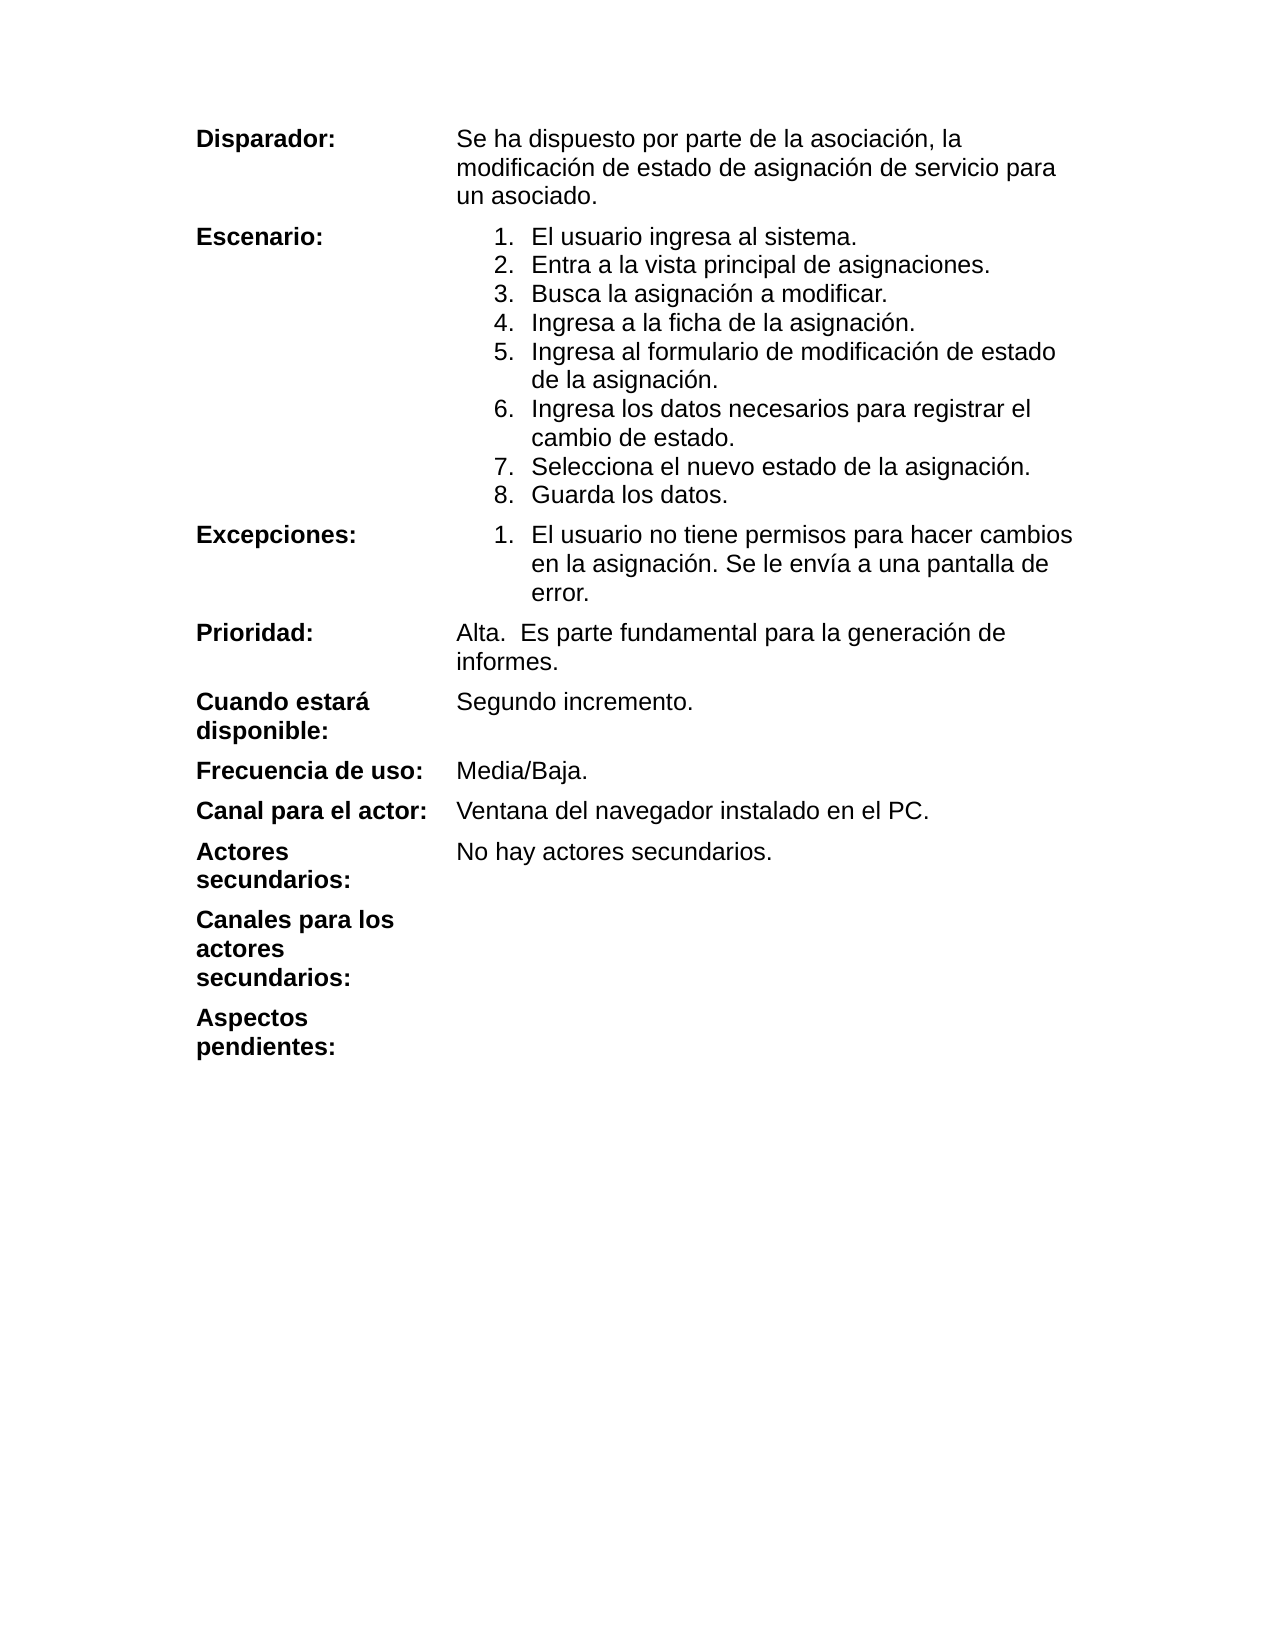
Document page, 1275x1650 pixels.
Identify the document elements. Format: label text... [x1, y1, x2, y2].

table_cell Excepciones: [190, 515, 451, 612]
table_cell Frecuencia de uso: [190, 750, 451, 791]
table_cell Ventana del navegador instalado en el PC. [451, 791, 1093, 831]
table_cell Alta. Es parte fundamental para la generación de informes. [451, 613, 1093, 681]
table_cell Media/Baja. [451, 750, 1093, 791]
table_cell Aspectos pendientes: [190, 998, 451, 1066]
table_cell No hay actores secundarios. [451, 831, 1093, 900]
table_cell Canales para los actores secundarios: [190, 900, 451, 997]
table_cell Segundo incremento. [451, 681, 1093, 750]
table_cell El usuario no tiene permisos para hacer cambios en la asignación. Se le envía a una pantalla de error. [451, 515, 1093, 612]
table_cell [451, 998, 1093, 1066]
table_cell El usuario ingresa al sistema. Entra a la vista principal de asignaciones. Busca la asignación a modificar. Ingresa a la ficha de la asignación. Ingresa al formulario de modificación de estado de la asignación. Ingresa los datos necesarios para registrar el cambio de estado. Selecciona el nuevo estado de la asignación. Guarda los datos. [451, 216, 1093, 515]
table_cell [451, 900, 1093, 997]
table_cell Escenario: [190, 216, 451, 515]
table_cell Prioridad: [190, 613, 451, 681]
table_cell Disparador: [190, 118, 451, 216]
table_cell Se ha dispuesto por parte de la asociación, la modificación de estado de asignación de servicio para un asociado. [451, 118, 1093, 216]
table_cell Actores secundarios: [190, 831, 451, 900]
table_cell Canal para el actor: [190, 791, 451, 831]
table_cell Cuando estará disponible: [190, 681, 451, 750]
